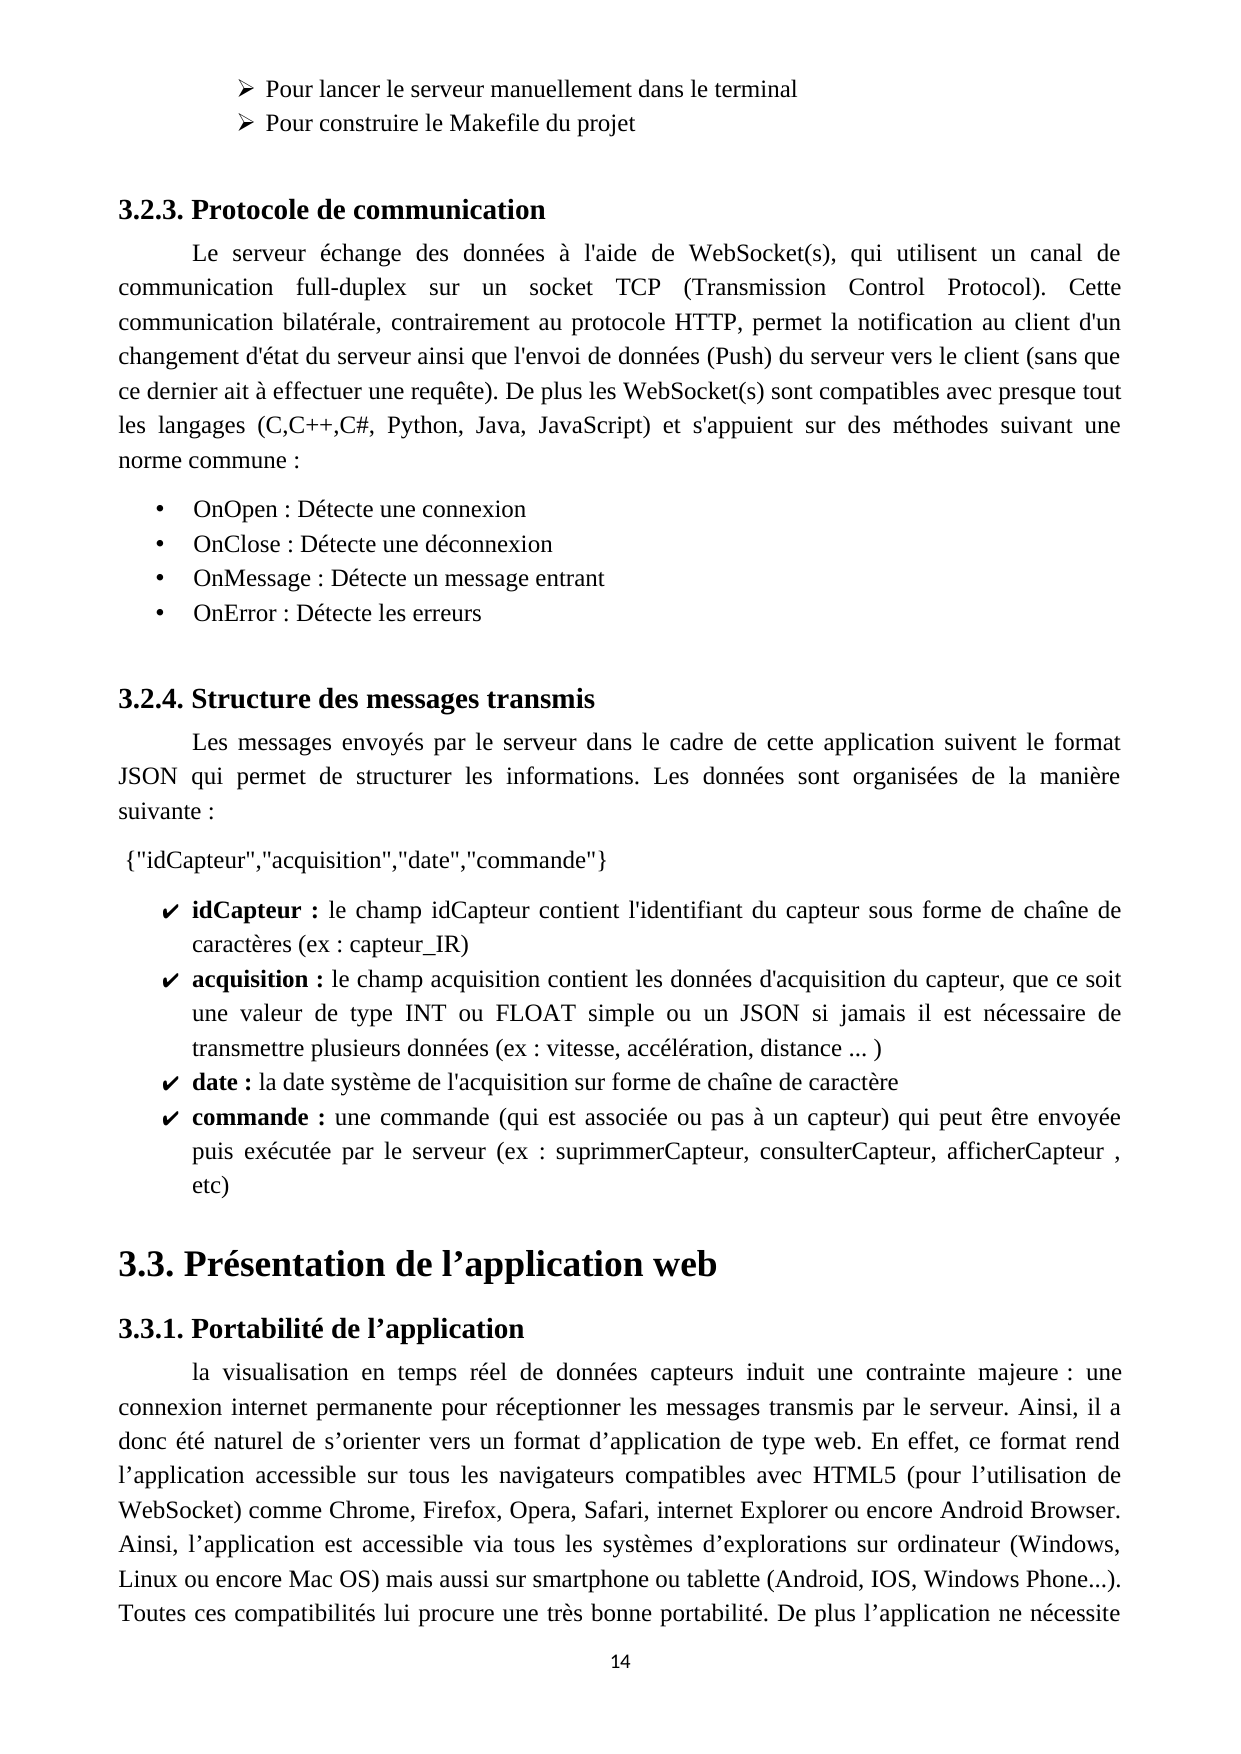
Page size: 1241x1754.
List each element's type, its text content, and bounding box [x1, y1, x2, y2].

list commande : une commande (qui est associée ou pas à un capteur) qui peut être envoyée puis exécutée par le serveur (ex : suprimmerCapteur, consulterCapteur, afficherCapteur , etc) [162, 1102, 1122, 1199]
text Les messages envoyés par le serveur dans le cadre de cette application suivent le format JSON qui permet de structurer les informations. Les données sont organisées de la manière suivante : [118, 727, 1122, 824]
list Pour lancer le serveur manuellement dans le terminal [236, 74, 1122, 103]
text la visualisation en temps réel de données capteurs induit une contrainte majeure : une connexion internet permanente pour réceptionner les messages transmis par le serveur. Ainsi, il a donc été naturel de s’orienter vers un format d’application de type web. En effet, ce format rend l’application accessible sur tous les navigateurs compatibles avec HTML5 (pour l’utilisation de WebSocket) comme Chrome, Firefox, Opera, Safari, internet Explorer ou encore Android Browser. Ainsi, l’application est accessible via tous les systèmes d’explorations sur ordinateur (Windows, Linux ou encore Mac OS) mais aussi sur smartphone ou tablette (Android, IOS, Windows Phone...). Toutes ces compatibilités lui procure une très bonne portabilité. De plus l’application ne nécessite [118, 1357, 1122, 1627]
subtitle 3.2.3. Protocole de communication [118, 192, 1122, 225]
list OnMessage : Détecte un message entrant [156, 563, 1122, 592]
subtitle 3.2.4. Structure des messages transmis [118, 681, 1122, 714]
subtitle 3.3.1. Portabilité de l’application [118, 1311, 1122, 1345]
list idCapteur : le champ idCapteur contient l'identifiant du capteur sous forme de chaîne de caractères (ex : capteur_IR) [162, 895, 1122, 958]
list Pour construire le Makefile du projet [236, 108, 1122, 137]
list acquisition : le champ acquisition contient les données d'acquisition du capteur, que ce soit une valeur de type INT ou FLOAT simple ou un JSON si jamais il est nécessaire de transmettre plusieurs données (ex : vitesse, accélération, distance ... ) [162, 964, 1122, 1061]
subtitle 3.3. Présentation de l’application web [118, 1241, 1122, 1284]
list OnClose : Détecte une déconnexion [156, 529, 1122, 557]
text {"idCapteur","acquisition","date","commande"} [118, 845, 1122, 874]
list OnOpen : Détecte une connexion [156, 494, 1122, 523]
list date : la date système de l'acquisition sur forme de chaîne de caractère [162, 1067, 1122, 1096]
text Le serveur échange des données à l'aide de WebSocket(s), qui utilisent un canal de communication full-duplex sur un socket TCP (Transmission Control Protocol). Cette communication bilatérale, contrairement au protocole HTTP, permet la notification au client d'un changement d'état du serveur ainsi que l'envoi de données (Push) du serveur vers le client (sans que ce dernier ait à effectuer une requête). De plus les WebSocket(s) sont compatibles avec presque tout les langages (C,C++,C#, Python, Java, JavaScript) et s'appuient sur des méthodes suivant une norme commune : [118, 238, 1122, 473]
list OnError : Détecte les erreurs [156, 598, 1122, 626]
